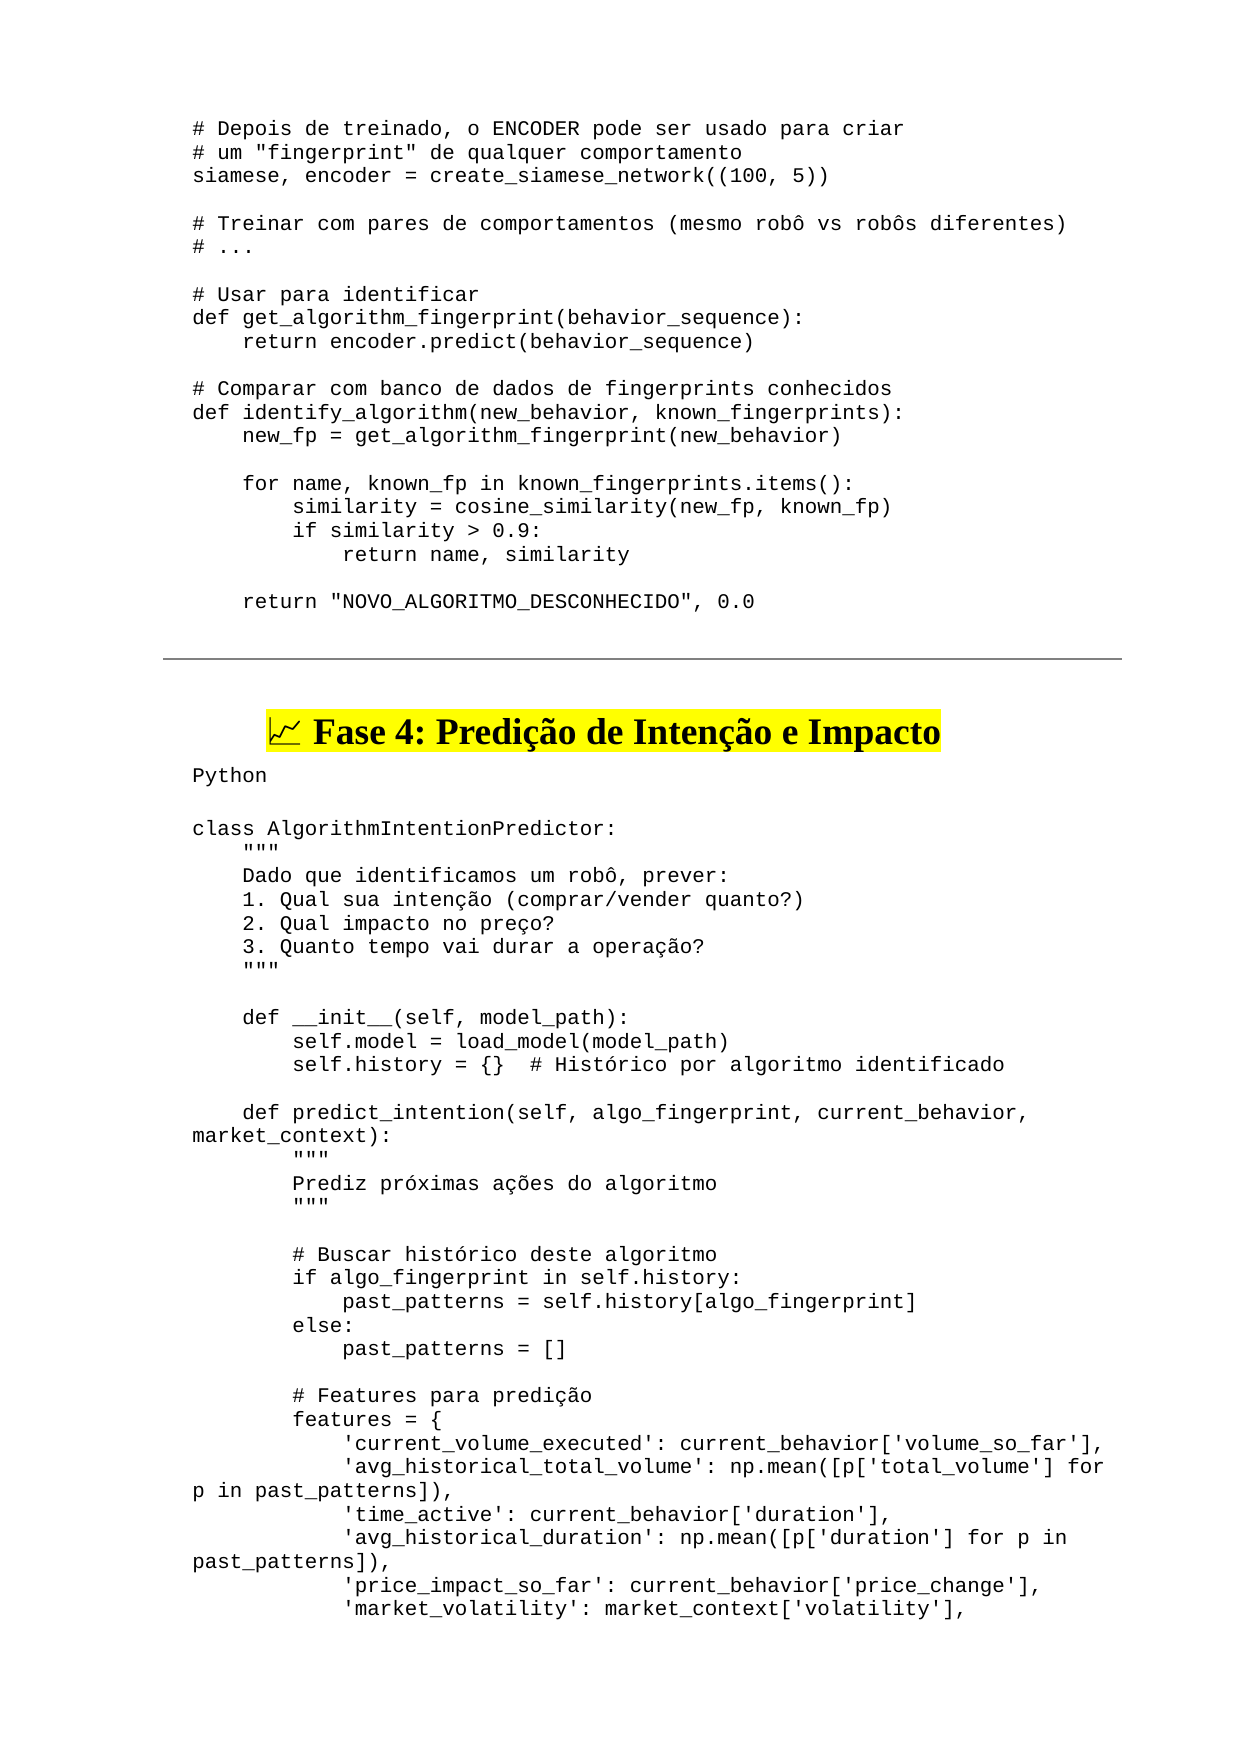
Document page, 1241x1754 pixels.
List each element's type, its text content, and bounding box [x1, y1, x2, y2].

list # Depois de treinado, o ENCODER pode ser usado para criar [162, 118, 1122, 142]
list similarity = cosine_similarity(new_fp, known_fp) [162, 496, 1122, 520]
list """ [162, 1196, 1122, 1220]
list past_patterns = self.history[algo_fingerprint] [162, 1291, 1122, 1314]
list def __init__(self, model_path): [162, 1007, 1122, 1031]
list # Buscar histórico deste algoritmo [162, 1244, 1122, 1267]
list # Comparar com banco de dados de fingerprints conhecidos [162, 378, 1122, 402]
list Prediz próximas ações do algoritmo [162, 1173, 1122, 1196]
list """ [162, 960, 1122, 983]
list else: [162, 1314, 1122, 1338]
list Python [162, 765, 1122, 788]
subtitle 📈 Fase 4: Predição de Intenção e Impacto [236, 709, 1122, 752]
list self.history = {} # Histórico por algoritmo identificado [162, 1054, 1122, 1078]
list # um "fingerprint" de qualquer comportamento [162, 142, 1122, 165]
list def predict_intention(self, algo_fingerprint, current_behavior, market_context): [162, 1102, 1122, 1149]
list # Treinar com pares de comportamentos (mesmo robô vs robôs diferentes) [162, 213, 1122, 236]
list features = { [162, 1409, 1122, 1433]
list 2. Qual impacto no preço? [162, 913, 1122, 936]
list # ... [162, 236, 1122, 260]
list return encoder.predict(behavior_sequence) [162, 331, 1122, 354]
list """ [162, 1149, 1122, 1173]
list if similarity > 0.9: [162, 520, 1122, 544]
list def identify_algorithm(new_behavior, known_fingerprints): [162, 402, 1122, 426]
list Dado que identificamos um robô, prever: [162, 865, 1122, 889]
list 1. Qual sua intenção (comprar/vender quanto?) [162, 889, 1122, 913]
list return name, similarity [162, 544, 1122, 567]
list # Features para predição [162, 1386, 1122, 1409]
list if algo_fingerprint in self.history: [162, 1267, 1122, 1291]
list def get_algorithm_fingerprint(behavior_sequence): [162, 307, 1122, 331]
list """ [162, 842, 1122, 865]
list siamese, encoder = create_siamese_network((100, 5)) [162, 165, 1122, 189]
list 'avg_historical_duration': np.mean([p['duration'] for p in past_patterns]), [162, 1527, 1122, 1575]
list new_fp = get_algorithm_fingerprint(new_behavior) [162, 426, 1122, 449]
list return "NOVO_ALGORITMO_DESCONHECIDO", 0.0 [162, 591, 1122, 615]
list for name, known_fp in known_fingerprints.items(): [162, 473, 1122, 496]
list self.model = load_model(model_path) [162, 1031, 1122, 1054]
list 'market_volatility': market_context['volatility'], [162, 1598, 1122, 1622]
list 'price_impact_so_far': current_behavior['price_change'], [162, 1575, 1122, 1598]
list past_patterns = [] [162, 1338, 1122, 1362]
list 'current_volume_executed': current_behavior['volume_so_far'], [162, 1433, 1122, 1456]
list # Usar para identificar [162, 284, 1122, 307]
list 'time_active': current_behavior['duration'], [162, 1504, 1122, 1527]
list 'avg_historical_total_volume': np.mean([p['total_volume'] for p in past_patterns]), [162, 1456, 1122, 1504]
list class AlgorithmIntentionPredictor: [162, 818, 1122, 842]
list 3. Quanto tempo vai durar a operação? [162, 936, 1122, 960]
